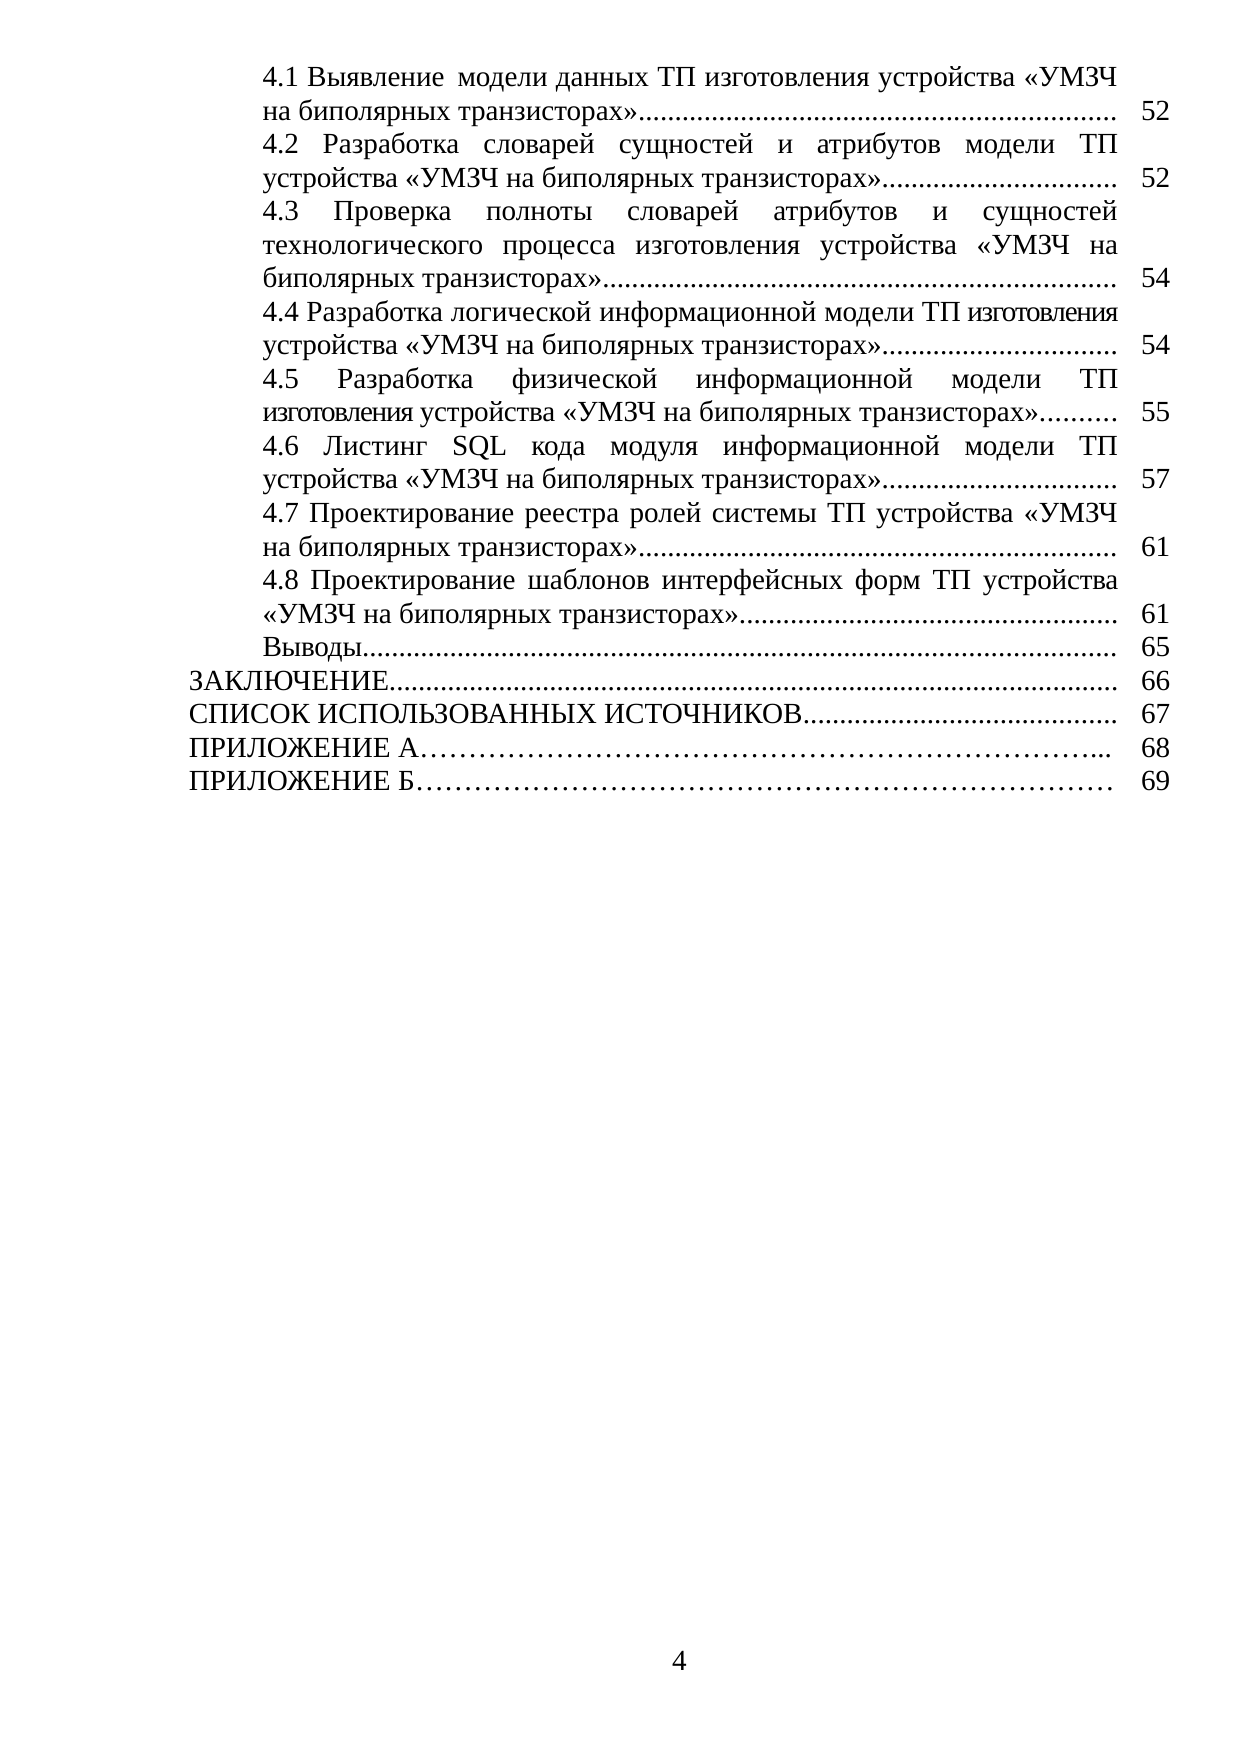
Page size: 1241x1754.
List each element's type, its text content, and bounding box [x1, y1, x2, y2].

table_cell 52 52 54 54 55 57 61 61 65 66 67 68 69 [1130, 59, 1181, 797]
table_cell СПИСОК СОКРАЩЕНИЙ И ОБОЗНАЧЕНИЙ ВВЕДЕНИЕ 1 РАЗРАБОТКА СТРУКТУРНО-ФУНКЦИОНАЛЬНОЙ МОДЕЛИ ТП ИЗГОТОВЛЕНИЯ УСТРОЙСТВА «УМЗЧ НА БИПОЛЯРНЫХ ТРАНЗИСТОРАХ» 1.1 Анализ исходных данных проектирования ТП устройства «УМЗЧ на биполярных транзисторах» 1.2 Разработка концептуально-абстрактной модели технологического процесса изготовления устройства «УМЗЧ на биполярных транзисторах» Выводы 2 РАЗРАБОТКА СТРУКТУРНО-ФУНКЦИОНАЛЬНОЙ МОДЕЛИ ТП ИЗГОТОВЛЕНИЯ УСТРОЙСТВА «УМЗЧ НА БИПОЛЯРНЫХ ТРАНЗИСТОРАХ» 2.1 Разработка контекстной диаграммы ТП изготовления устройства «УМЗЧ на биполярных транзисторах» 2.2 Декомпозиция ТП изготовления устройства «УМЗЧ на биполярных транзисторах» 2.3 Декомпозиции работы «Подготовительные операции» 2.4 Декомпозиция работы «Операции сборки» 2.5 Декомпозиция работы «Завершающие операции» 2.6 Декомпозиция работы «Операции контроля» 2.7 Разработка иерархической диаграммы ТП Выводы 3 ИССЛЕДОВАНИЕ ТП ИЗГОТОВЛЕНИЯ УСТРОЙСТВА «УМЗЧ НА БИПОЛЯРНЫХ ТРАНЗИСТОРАХ 3.1Анализ ТП по интегральному и дифференциальному критериям 3.1.1 Анализ ТП по времени 3.1.2 Анализ ТП по стоимости 3.2 Анализ ТП по UDP-критерию Выводы 4 ПРОЕКТИРОВАНИЕ ИНФОРМАЦИОННОЙ МОДЕЛИ 4.1 Выявление модели данных ТП изготовления устройства «УМЗЧ на биполярных транзисторах» 4.2 Разработка словарей сущностей и атрибутов модели ТП устройства «УМЗЧ на биполярных транзисторах» 4.3 Проверка полноты словарей атрибутов и сущностей технологического процесса изготовления устройства «УМЗЧ на биполярных транзисторах» 4.4 Разработка логической информационной модели ТП изготовления устройства «УМЗЧ на биполярных транзисторах» 4.5 Разработка физической информационной модели ТП изготовления устройства «УМЗЧ на биполярных транзисторах» 4.6 Листинг SQL кода модуля информационной модели ТП устройства «УМЗЧ на биполярных транзисторах» 4.7 Проектирование реестра ролей системы ТП устройства «УМЗЧ на биполярных транзисторах» 4.8 Проектирование шаблонов интерфейсных форм ТП устройства «УМЗЧ на биполярных транзисторах» Выводы ЗАКЛЮЧЕНИЕ СПИСОК ИСПОЛЬЗОВАННЫХ ИСТОЧНИКОВ ПРИЛОЖЕНИЕ А……………………………………………………………... ПРИЛОЖЕНИЕ Б……………………………………………………………… [177, 59, 1129, 797]
